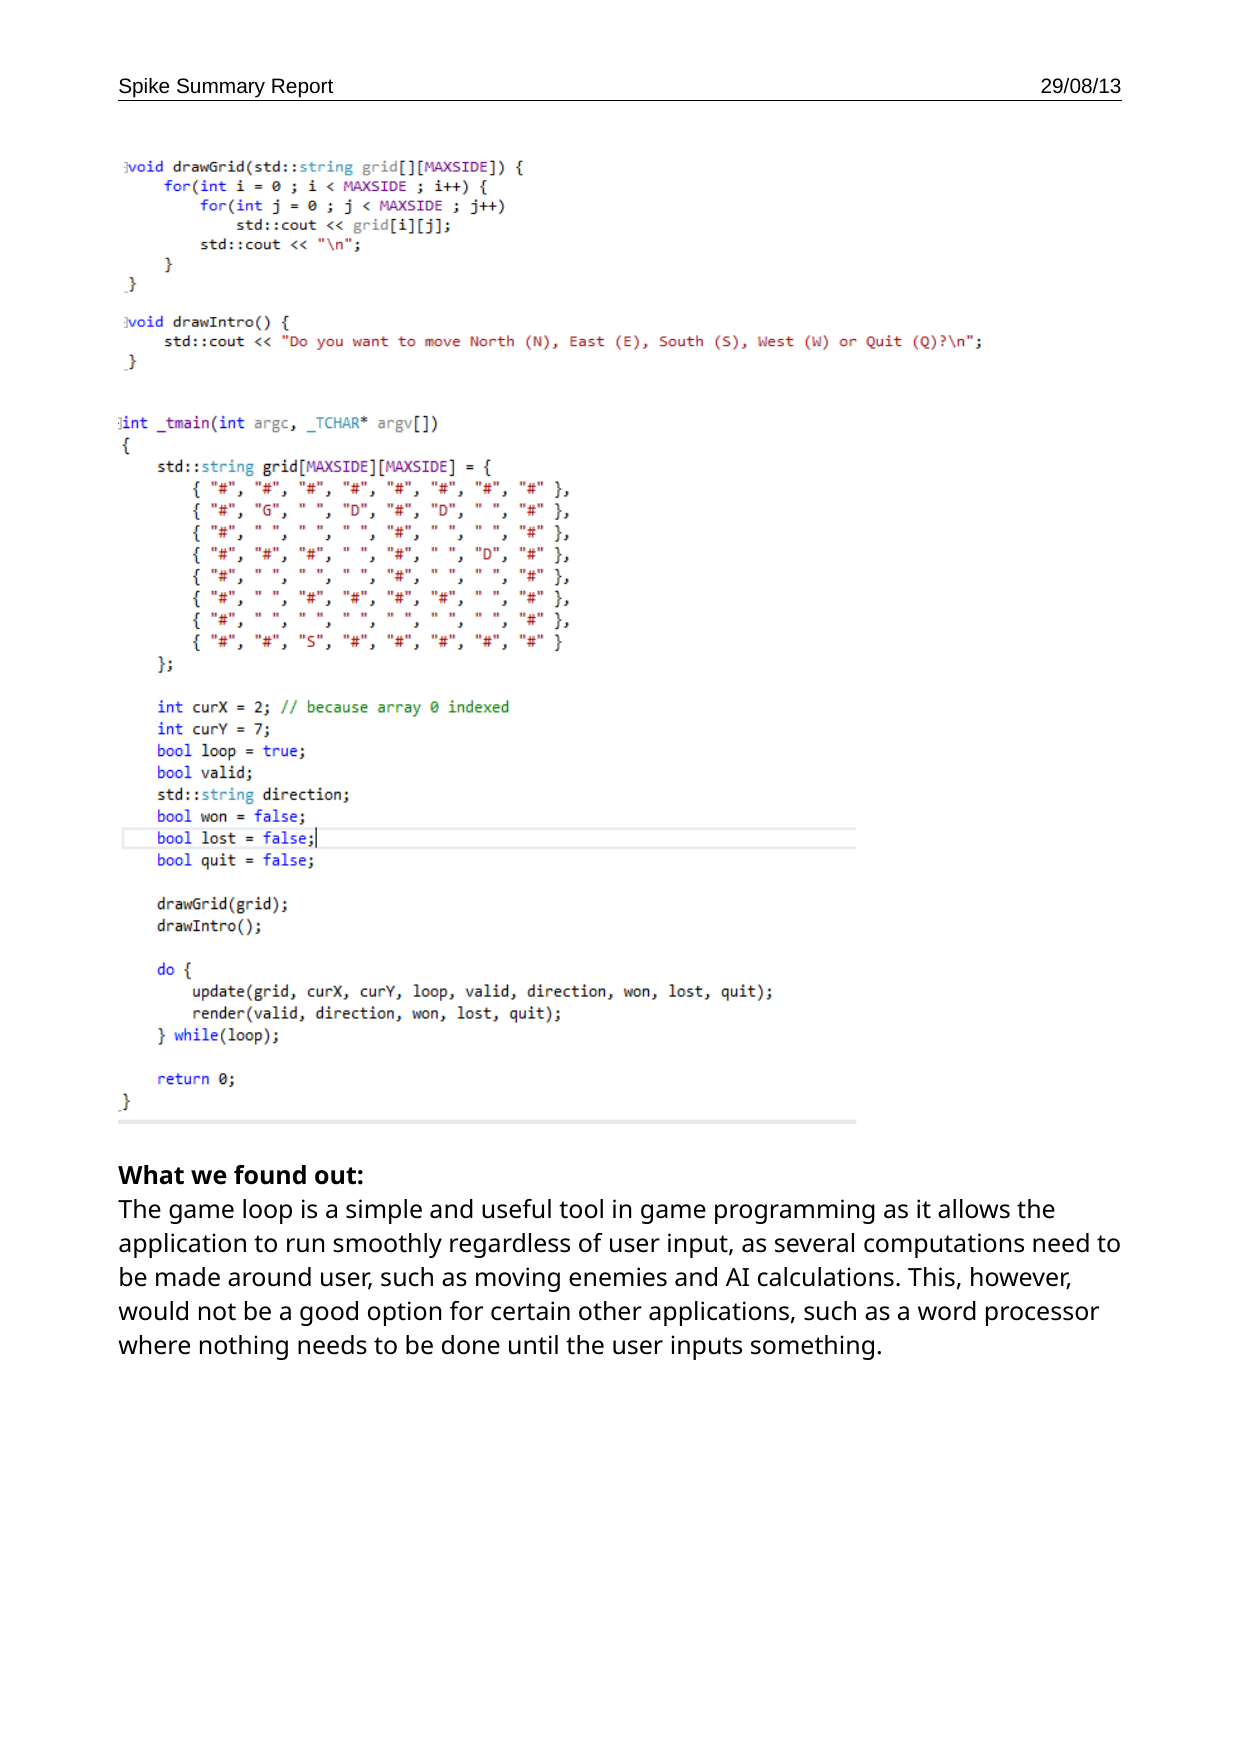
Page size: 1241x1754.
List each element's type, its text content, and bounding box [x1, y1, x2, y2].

text What we found out: [118, 1157, 1122, 1191]
picture [124, 156, 1008, 379]
picture [118, 412, 857, 1124]
text The game loop is a simple and useful tool in game programming as it allows the application to run smoothly regardless of user input, as several computations need to be made around user, such as moving enemies and AI calculations. This, however, would not be a good option for certain other applications, such as a word processor where nothing needs to be done until the user inputs something. [118, 1191, 1122, 1362]
